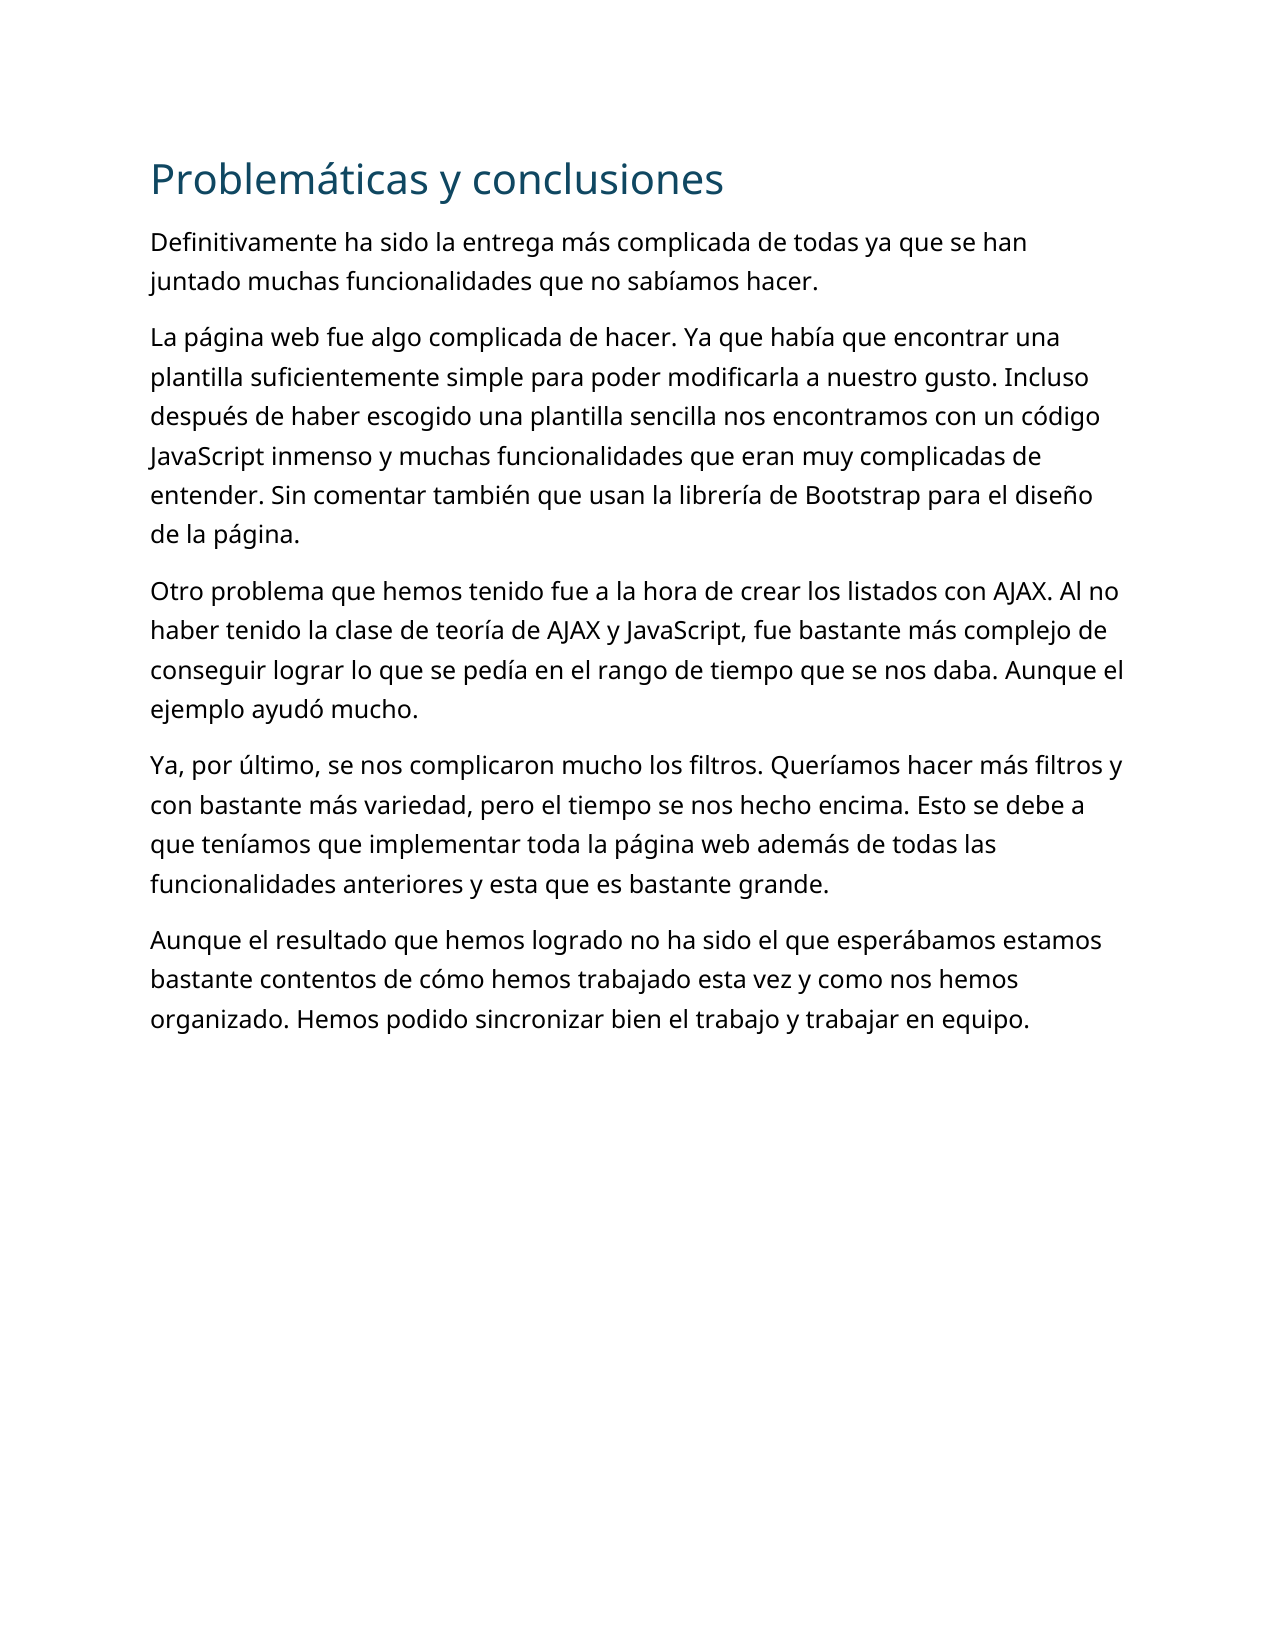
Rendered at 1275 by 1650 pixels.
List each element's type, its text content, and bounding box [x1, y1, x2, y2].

text Aunque el resultado que hemos logrado no ha sido el que esperábamos estamos bastante contentos de cómo hemos trabajado esta vez y como nos hemos organizado. Hemos podido sincronizar bien el trabajo y trabajar en equipo. [150, 922, 1125, 1036]
text Definitivamente ha sido la entrega más complicada de todas ya que se han juntado muchas funcionalidades que no sabíamos hacer. [150, 224, 1125, 298]
text Otro problema que hemos tenido fue a la hora de crear los listados con AJAX. Al no haber tenido la clase de teoría de AJAX y JavaScript, fue bastante más complejo de conseguir lograr lo que se pedía en el rango de tiempo que se nos daba. Aunque el ejemplo ayudó mucho. [150, 573, 1125, 726]
text La página web fue algo complicada de hacer. Ya que había que encontrar una plantilla suficientemente simple para poder modificarla a nuestro gusto. Incluso después de haber escogido una plantilla sencilla nos encontramos con un código JavaScript inmenso y muchas funcionalidades que eran muy complicadas de entender. Sin comentar también que usan la librería de Bootstrap para el diseño de la página. [150, 320, 1125, 551]
subtitle Problemáticas y conclusiones [150, 150, 1125, 207]
text Ya, por último, se nos complicaron mucho los filtros. Queríamos hacer más filtros y con bastante más variedad, pero el tiempo se nos hecho encima. Esto se debe a que teníamos que implementar toda la página web además de todas las funcionalidades anteriores y esta que es bastante grande. [150, 748, 1125, 900]
